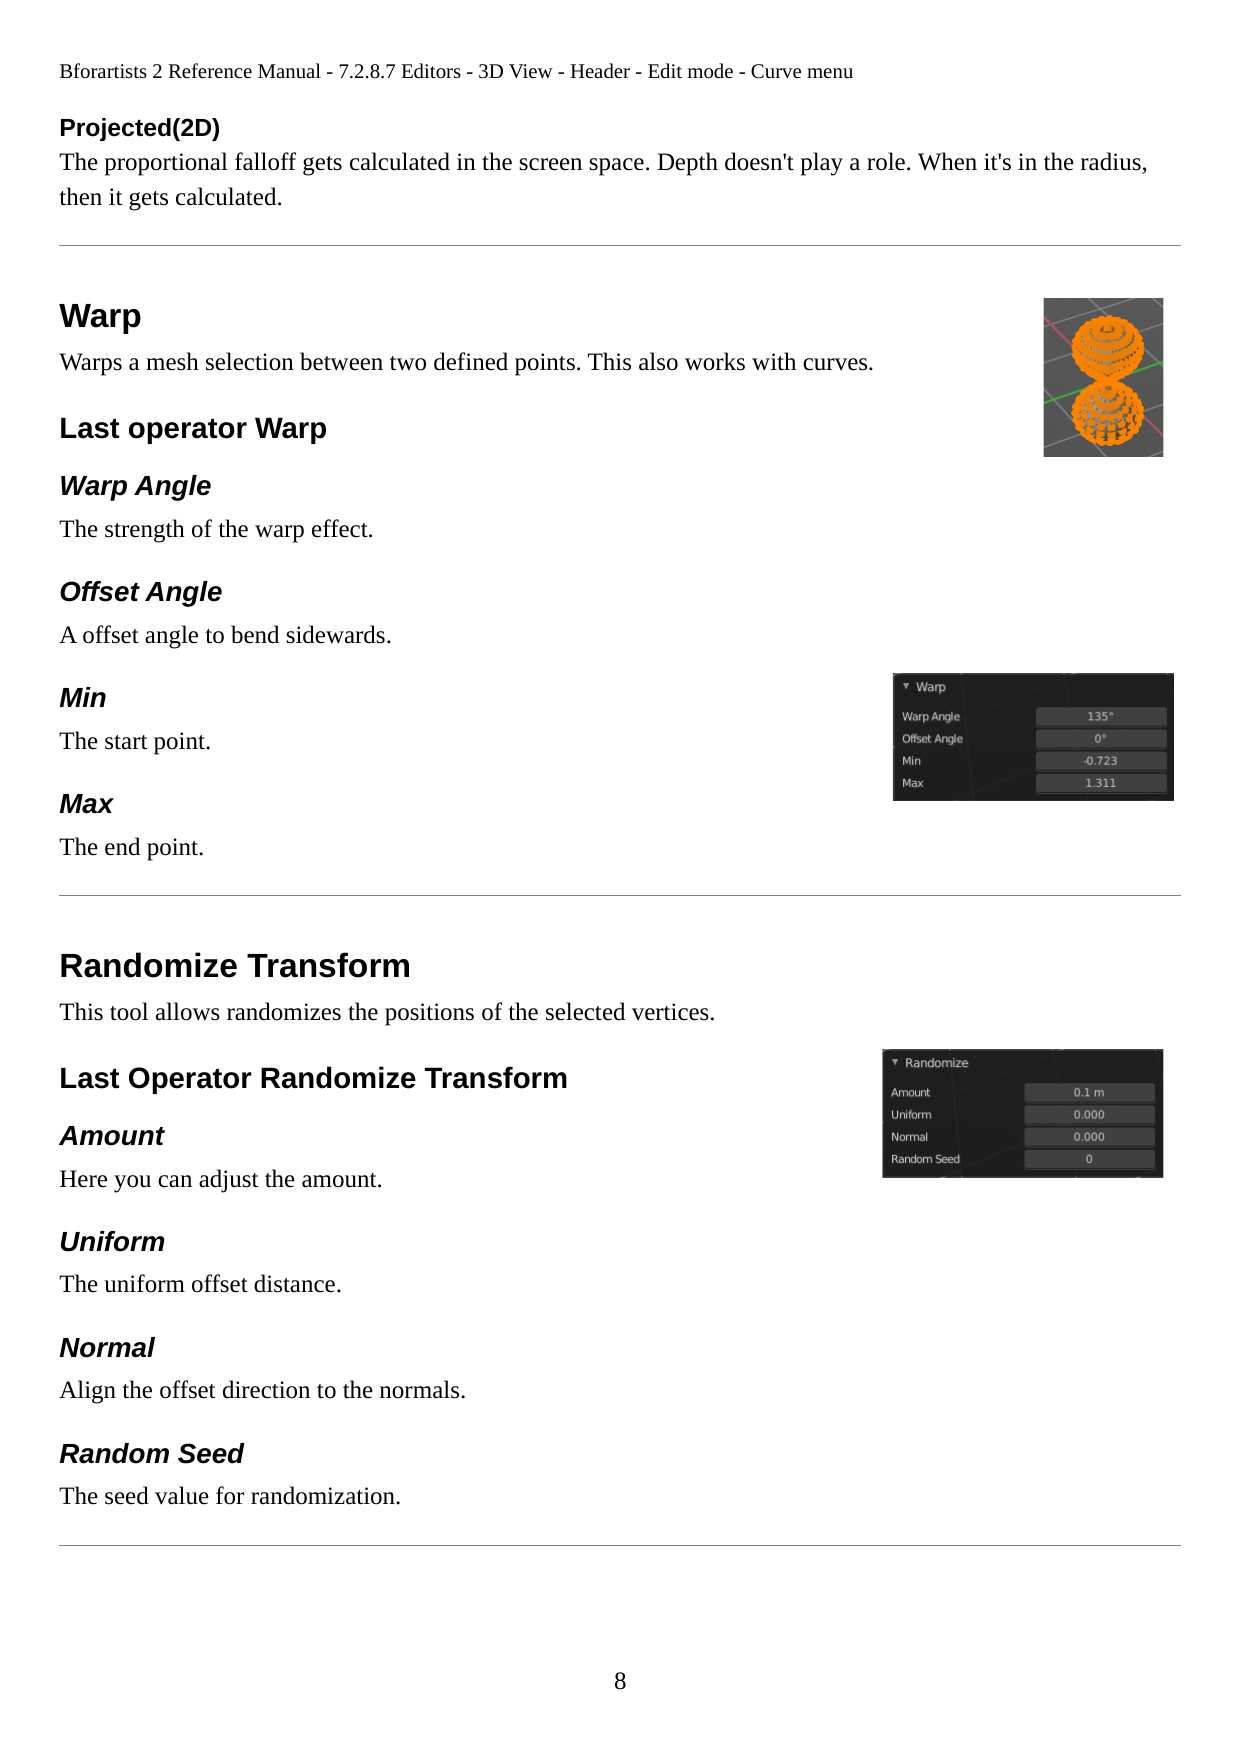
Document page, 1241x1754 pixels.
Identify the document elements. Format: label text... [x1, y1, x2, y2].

text The end point. [59, 832, 1181, 860]
picture [892, 673, 1174, 801]
text The strength of the warp effect. [59, 514, 1181, 543]
subtitle [1164, 1119, 1181, 1151]
subtitle Uniform [59, 1225, 1181, 1257]
picture [1043, 298, 1164, 457]
subtitle [1164, 411, 1181, 444]
subtitle Warp [59, 296, 1181, 334]
subtitle Offset Angle [59, 575, 1181, 607]
subtitle Last operator Warp [59, 411, 1043, 444]
text The start point. [59, 726, 892, 754]
subtitle Max [59, 787, 1181, 819]
text This tool allows randomizes the positions of the selected vertices. [59, 997, 1181, 1026]
text A offset angle to bend sidewards. [59, 620, 1181, 648]
text The seed value for randomization. [59, 1481, 1181, 1510]
subtitle Min [59, 681, 892, 713]
text The uniform offset distance. [59, 1269, 1181, 1298]
subtitle Randomize Transform [59, 946, 1181, 984]
subtitle Random Seed [59, 1437, 1181, 1469]
picture [882, 1049, 1164, 1178]
subtitle [1174, 681, 1181, 713]
text Warps a mesh selection between two defined points. This also works with curves. [59, 347, 1043, 376]
subtitle Last Operator Randomize Transform [59, 1061, 882, 1094]
text The proportional falloff gets calculated in the screen space. Depth doesn't play a role. When it's in the radius, then it gets calculated. [59, 147, 1181, 211]
text Align the offset direction to the normals. [59, 1376, 1181, 1404]
subtitle Warp Angle [59, 469, 1181, 501]
text Here you can adjust the amount. [59, 1164, 1181, 1192]
subtitle Normal [59, 1331, 1181, 1363]
subtitle Projected(2D) [59, 113, 1181, 141]
subtitle Amount [59, 1119, 882, 1151]
